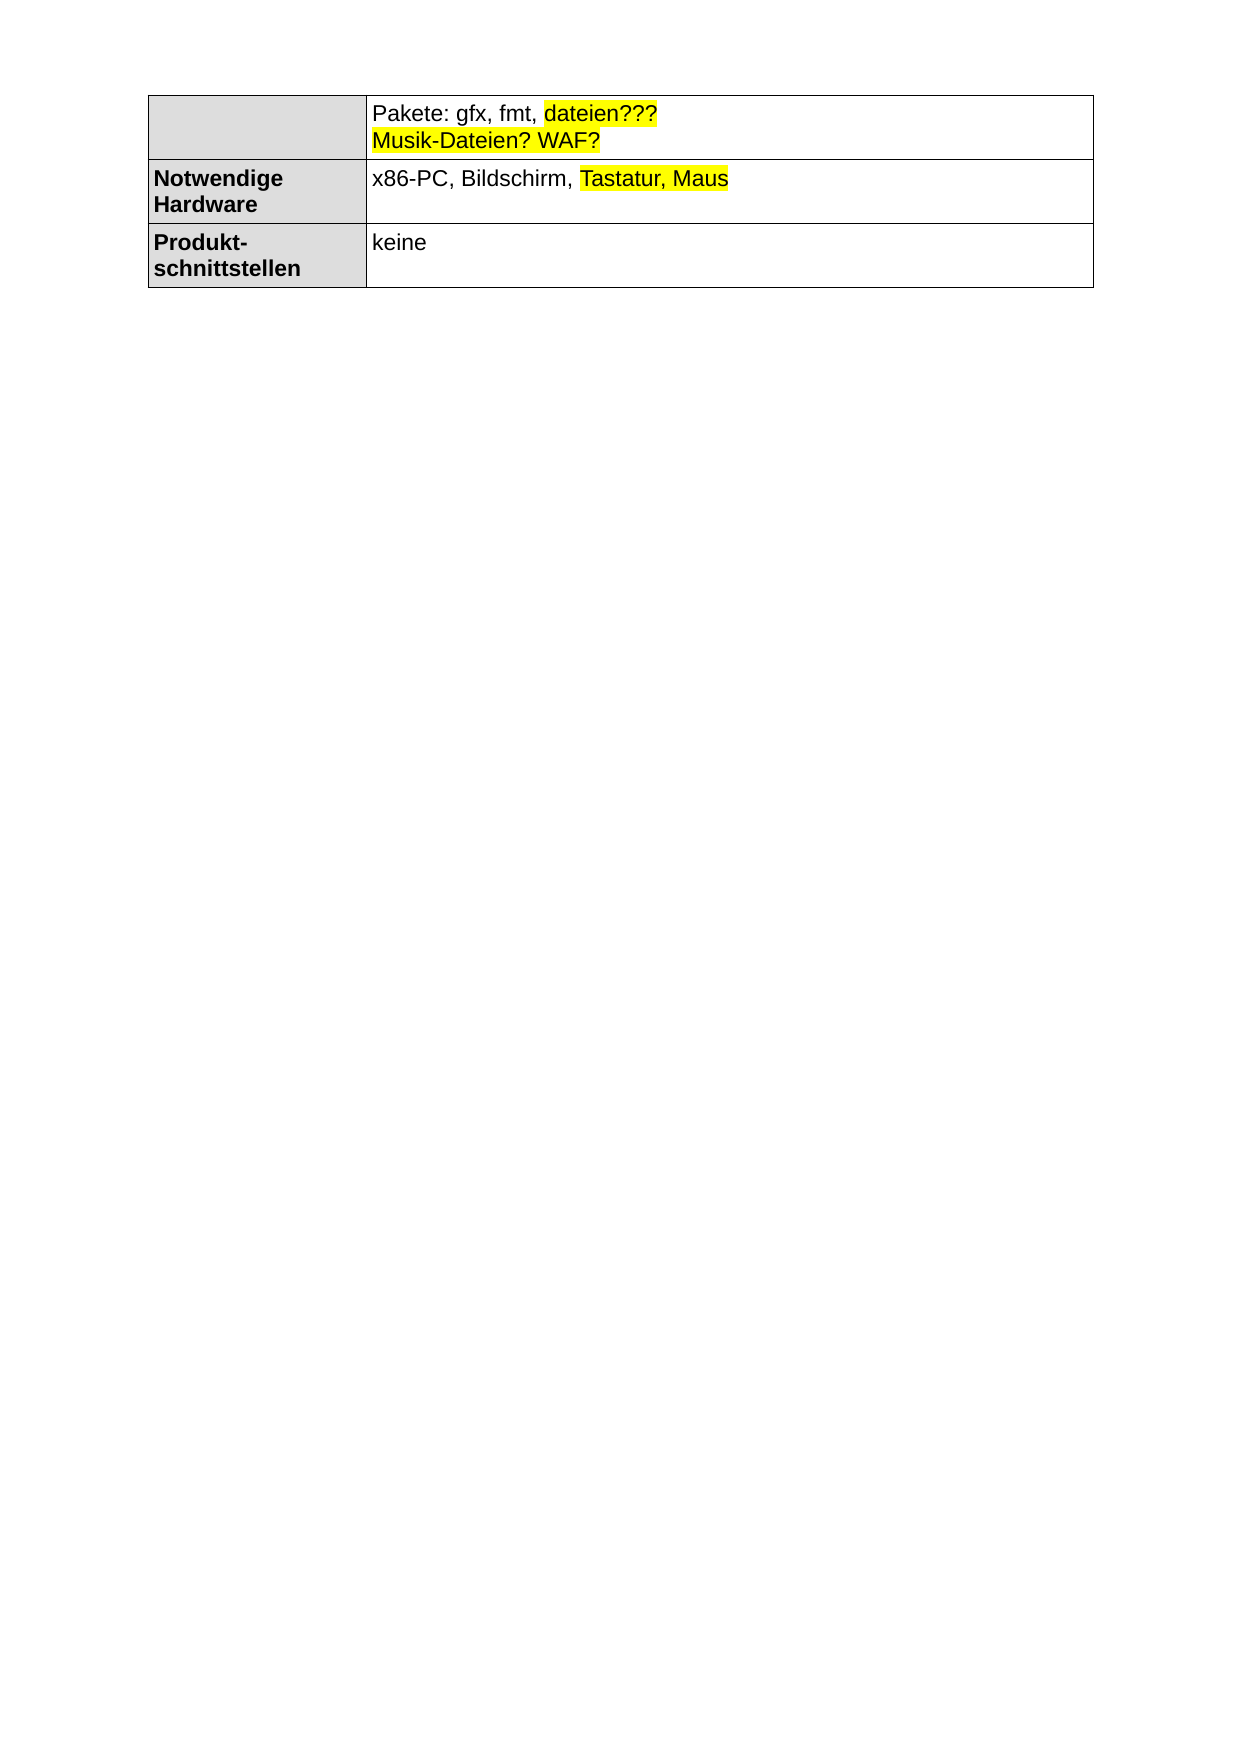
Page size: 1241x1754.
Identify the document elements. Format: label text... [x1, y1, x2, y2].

table_cell Produkt­schnittstellen [149, 224, 366, 287]
table_cell x86-PC, Bildschirm, Tastatur, Maus [367, 160, 1093, 223]
table_cell keine [367, 224, 1093, 287]
table_cell Pakete: gfx, fmt, dateien??? Musik-Dateien? WAF? [367, 96, 1093, 159]
table_cell [149, 96, 366, 159]
table_cell Notwendige Hardware [149, 160, 366, 223]
